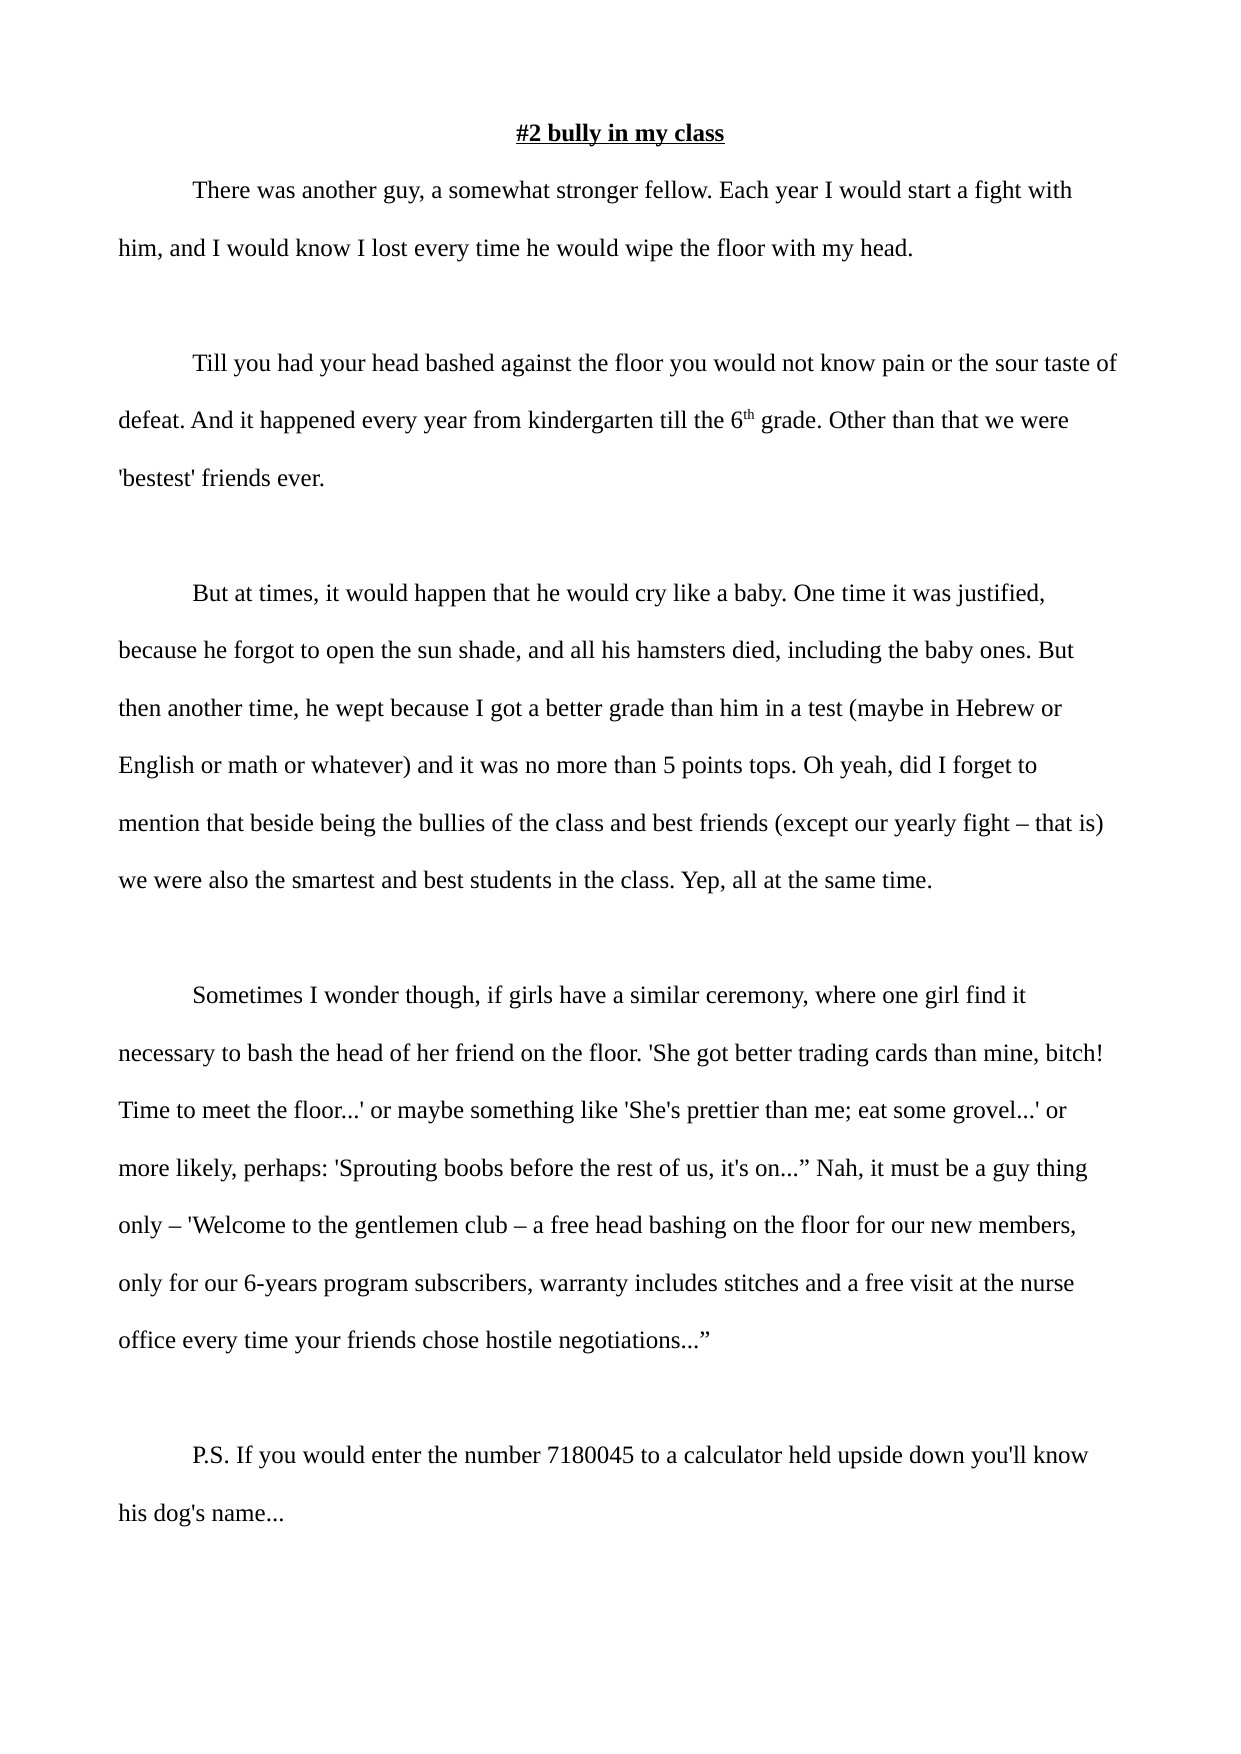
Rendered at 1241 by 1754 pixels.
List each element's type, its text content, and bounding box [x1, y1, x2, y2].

text P.S. If you would enter the number 7180045 to a calculator held upside down you'll know his dog's name... [118, 1441, 1122, 1527]
text But at times, it would happen that he would cry like a baby. One time it was justified, because he forgot to open the sun shade, and all his hamsters died, including the baby ones. But then another time, he wept because I got a better grade than him in a test (maybe in Hebrew or English or math or whatever) and it was no more than 5 points tops. Oh yeah, did I forget to mention that beside being the bullies of the class and best friends (except our yearly fight – that is) we were also the smartest and best students in the class. Yep, all at the same time. [118, 578, 1122, 894]
text Till you had your head bashed against the floor you would not know pain or the sour taste of defeat. And it happened every year from kindergarten till the 6th grade. Other than that we were 'bestest' friends ever. [118, 348, 1122, 492]
text #2 bully in my class [118, 118, 1122, 147]
text There was another guy, a somewhat stronger fellow. Each year I would start a fight with him, and I would know I lost every time he would wipe the floor with my head. [118, 176, 1122, 262]
text Sometimes I wonder though, if girls have a similar ceremony, where one girl find it necessary to bash the head of her friend on the floor. 'She got better trading cards than mine, bitch! Time to meet the floor...' or maybe something like 'She's prettier than me; eat some grovel...' or more likely, perhaps: 'Sprouting boobs before the rest of us, it's on...” Nah, it must be a guy thing only – 'Welcome to the gentlemen club – a free head bashing on the floor for our new members, only for our 6-years program subscribers, warranty includes stitches and a free visit at the nurse office every time your friends chose hostile negotiations...” [118, 981, 1122, 1354]
